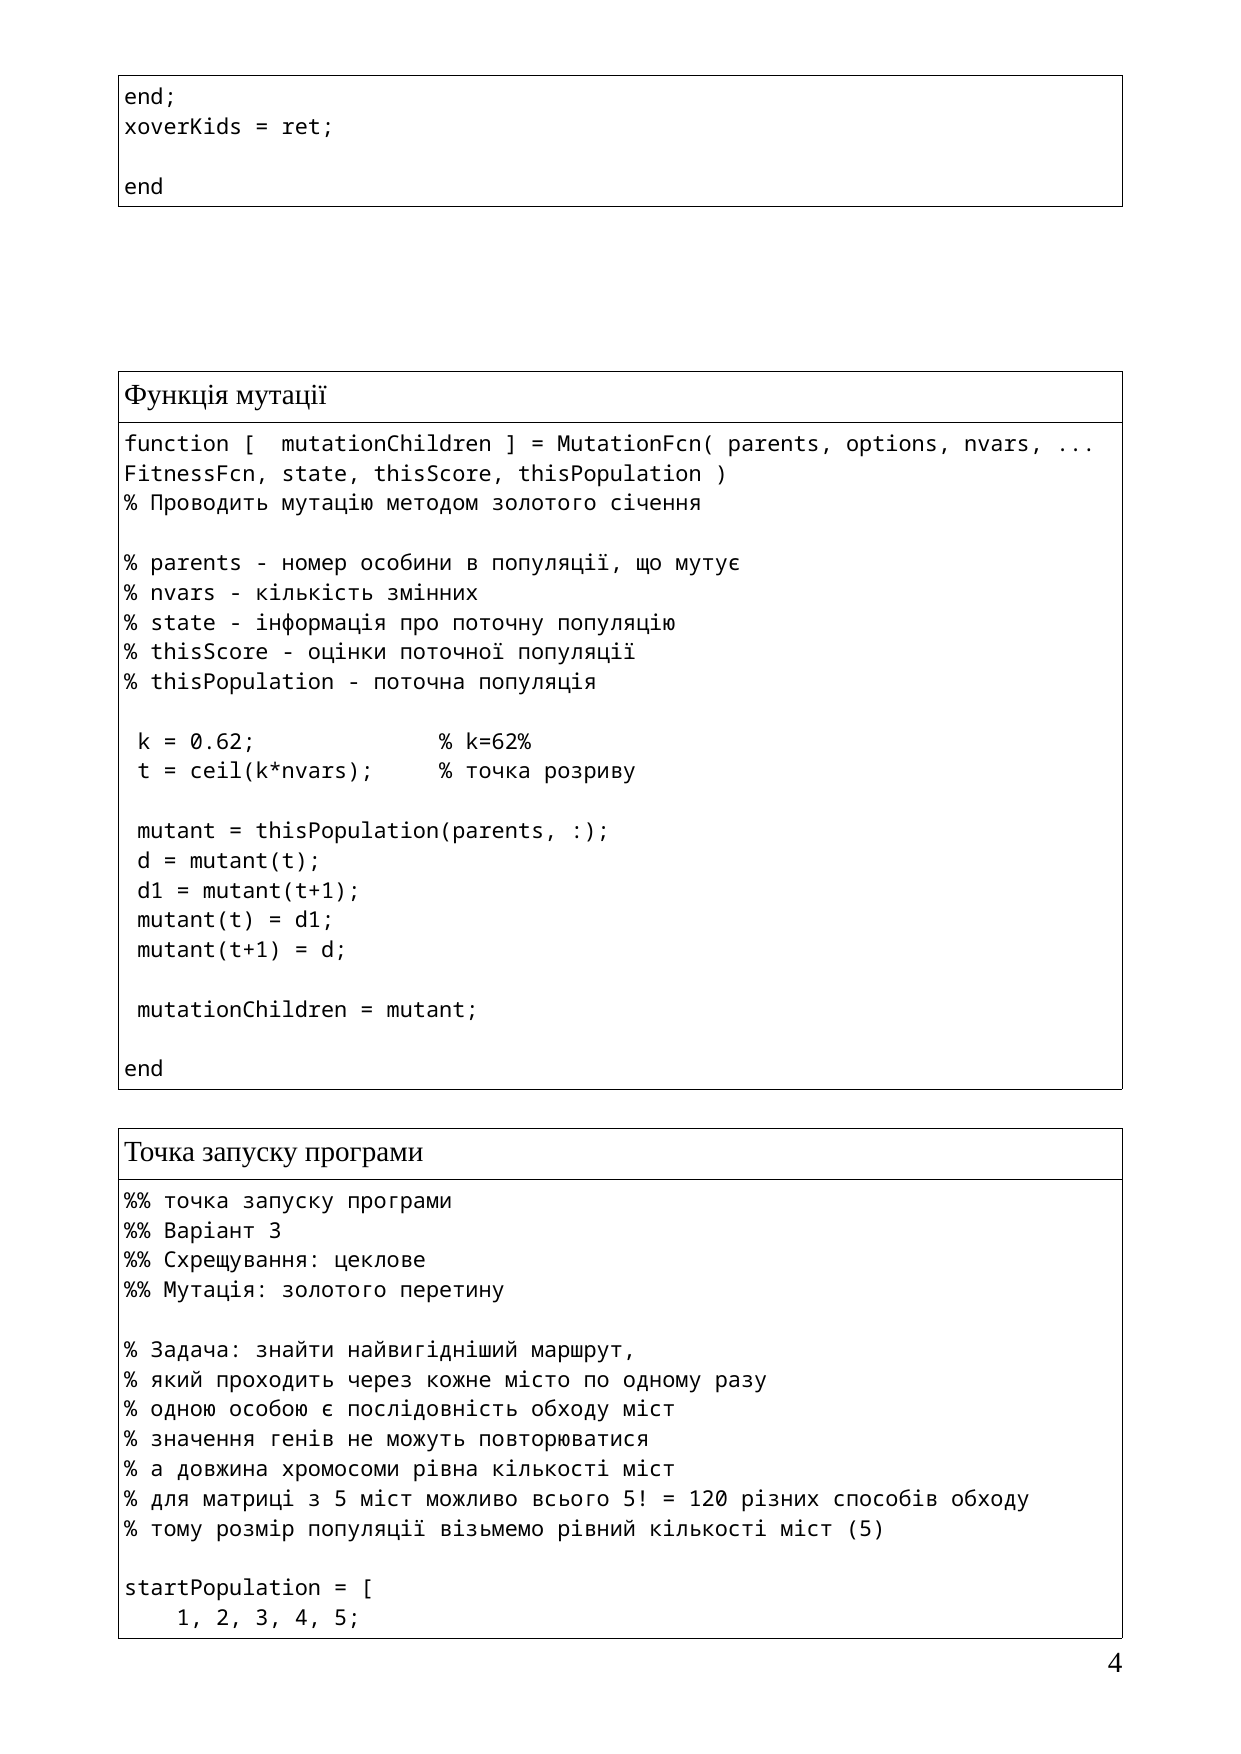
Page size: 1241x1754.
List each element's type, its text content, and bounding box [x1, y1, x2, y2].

table_cell end; xoverKids = ret; end [119, 76, 1122, 206]
table_cell function [ mutationChildren ] = MutationFcn( parents, options, nvars, ... FitnessFcn, state, thisScore, thisPopulation ) % Проводить мутацію методом золотого січення % parents - номер особини в популяції, що мутує % nvars - кількість змінних % state - інформація про поточну популяцію % thisScore - оцінки поточної популяції % thisPopulation - поточна популяція k = 0.62; % k=62% t = ceil(k*nvars); % точка розриву mutant = thisPopulation(parents, :); d = mutant(t); d1 = mutant(t+1); mutant(t) = d1; mutant(t+1) = d; mutationChildren = mutant; end [119, 423, 1122, 1089]
table_header Точка запуску програми [119, 1129, 1122, 1178]
table_cell %% точка запуску програми %% Варіант 3 %% Схрещування: цеклове %% Мутація: золотого перетину % Задача: знайти найвигідніший маршрут, % який проходить через кожне місто по одному разу % одною особою є послідовність обходу міст % значення генів не можуть повторюватися % а довжина хромосоми рівна кількості міст % для матриці з 5 міст можливо всього 5! = 120 різних способів обходу % тому розмір популяції візьмемо рівний кількості міст (5) startPopulation = [ 1, 2, 3, 4, 5; [119, 1180, 1122, 1637]
table_header Функція мутації [119, 372, 1122, 422]
